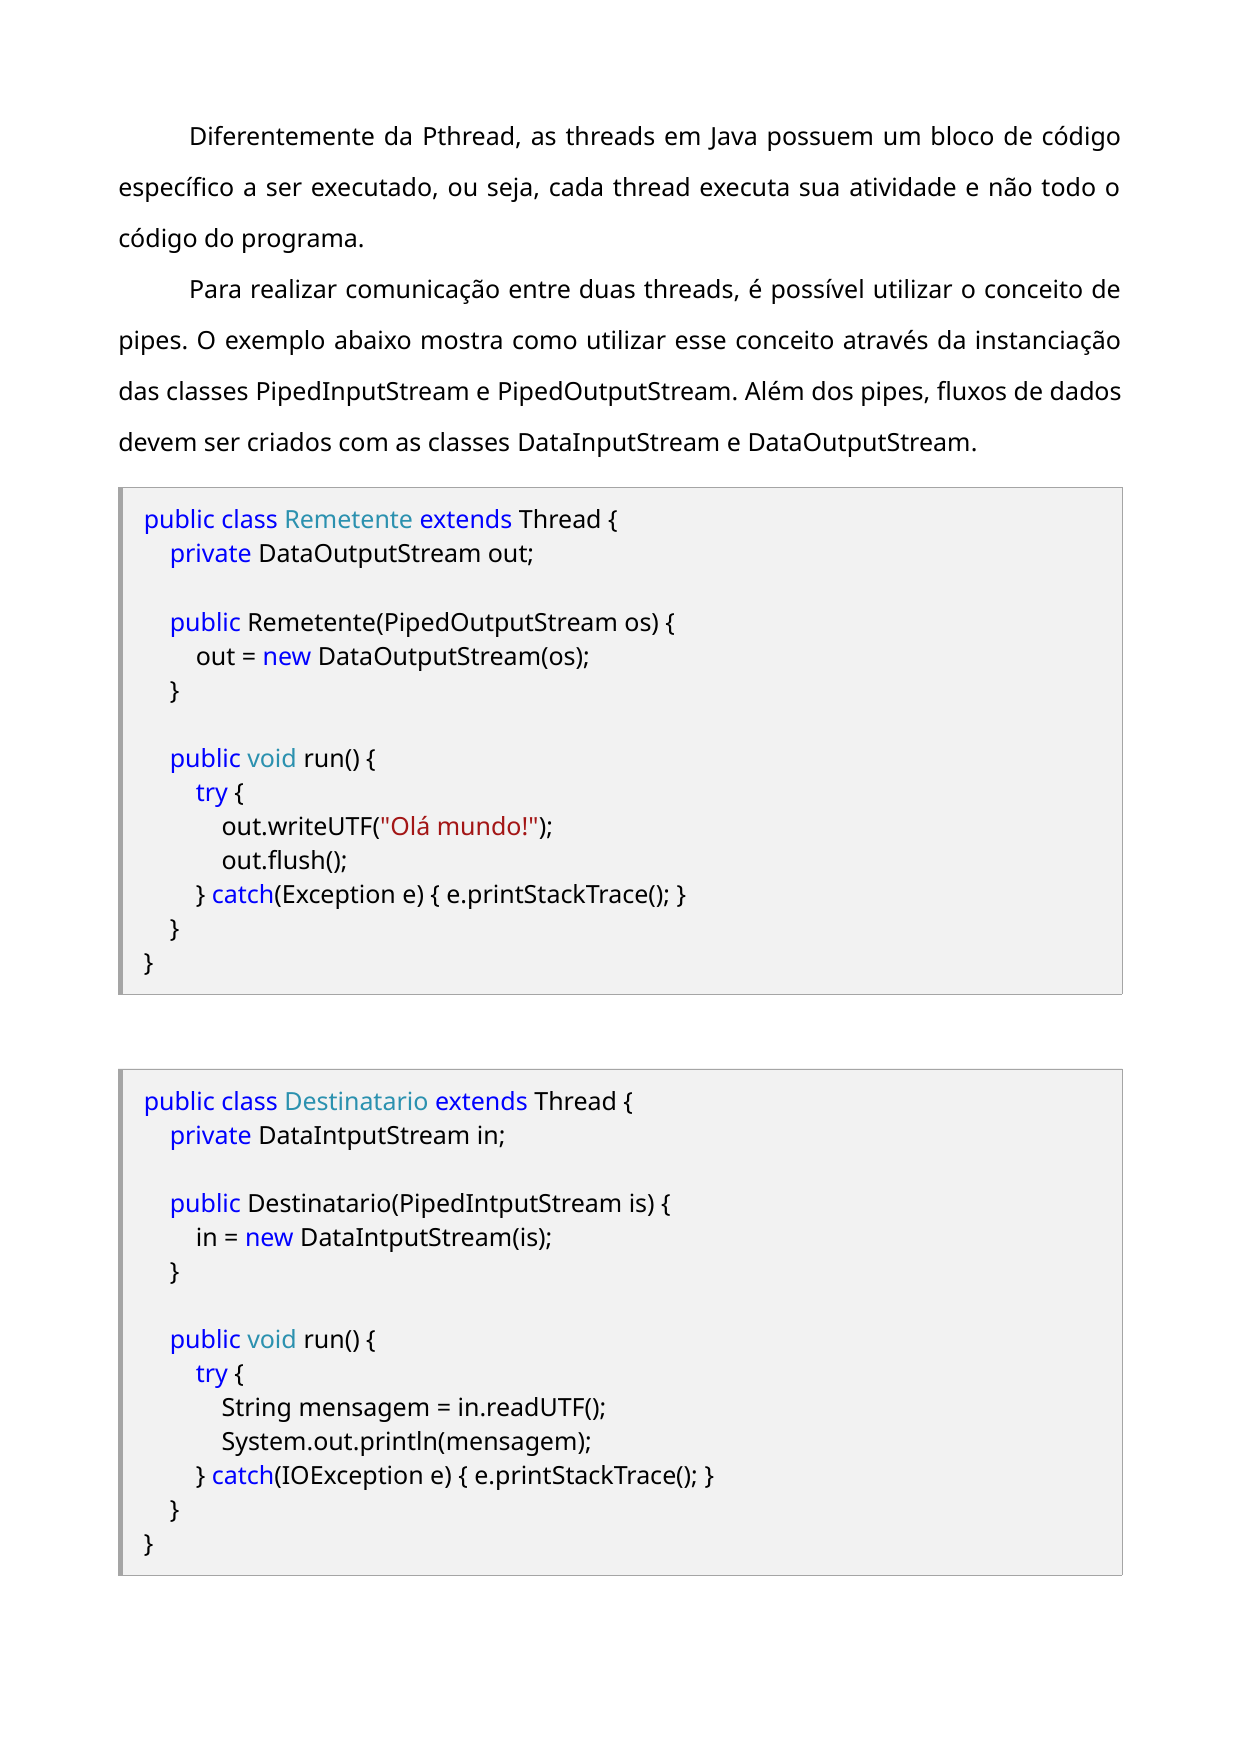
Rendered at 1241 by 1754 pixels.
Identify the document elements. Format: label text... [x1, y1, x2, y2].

text } catch(IOException e) { e.printStackTrace(); } [123, 1443, 1122, 1477]
text try { [123, 1341, 1122, 1375]
text System.out.println(mensagem); [123, 1409, 1122, 1443]
text public class Remetente extends Thread { [123, 488, 1122, 521]
text } [123, 1239, 1122, 1273]
text } [123, 896, 1122, 930]
text } [123, 657, 1122, 692]
text } [123, 930, 1122, 994]
text public void run() { [123, 726, 1122, 760]
text String mensagem = in.readUTF(); [123, 1375, 1122, 1409]
text in = new DataIntputStream(is); [123, 1205, 1122, 1239]
text public Remetente(PipedOutputStream os) { [123, 589, 1122, 623]
text public void run() { [123, 1307, 1122, 1341]
text out.flush(); [123, 828, 1122, 862]
text private DataOutputStream out; [123, 521, 1122, 555]
text out = new DataOutputStream(os); [123, 623, 1122, 657]
text } [123, 1477, 1122, 1511]
text try { [123, 760, 1122, 794]
text Para realizar comunicação entre duas threads, é possível utilizar o conceito de pipes. O exemplo abaixo mostra como utilizar esse conceito através da instanciação das classes PipedInputStream e PipedOutputStream. Além dos pipes, fluxos de dados devem ser criados com as classes DataInputStream e DataOutputStream. [118, 271, 1122, 458]
text public class Destinatario extends Thread { [123, 1070, 1122, 1102]
text } catch(Exception e) { e.printStackTrace(); } [123, 862, 1122, 896]
text out.writeUTF("Olá mundo!"); [123, 794, 1122, 828]
text private DataIntputStream in; [123, 1102, 1122, 1137]
text Diferentemente da Pthread, as threads em Java possuem um bloco de código específico a ser executado, ou seja, cada thread executa sua atividade e não todo o código do programa. [118, 118, 1122, 254]
text } [123, 1511, 1122, 1575]
text public Destinatario(PipedIntputStream is) { [123, 1171, 1122, 1205]
